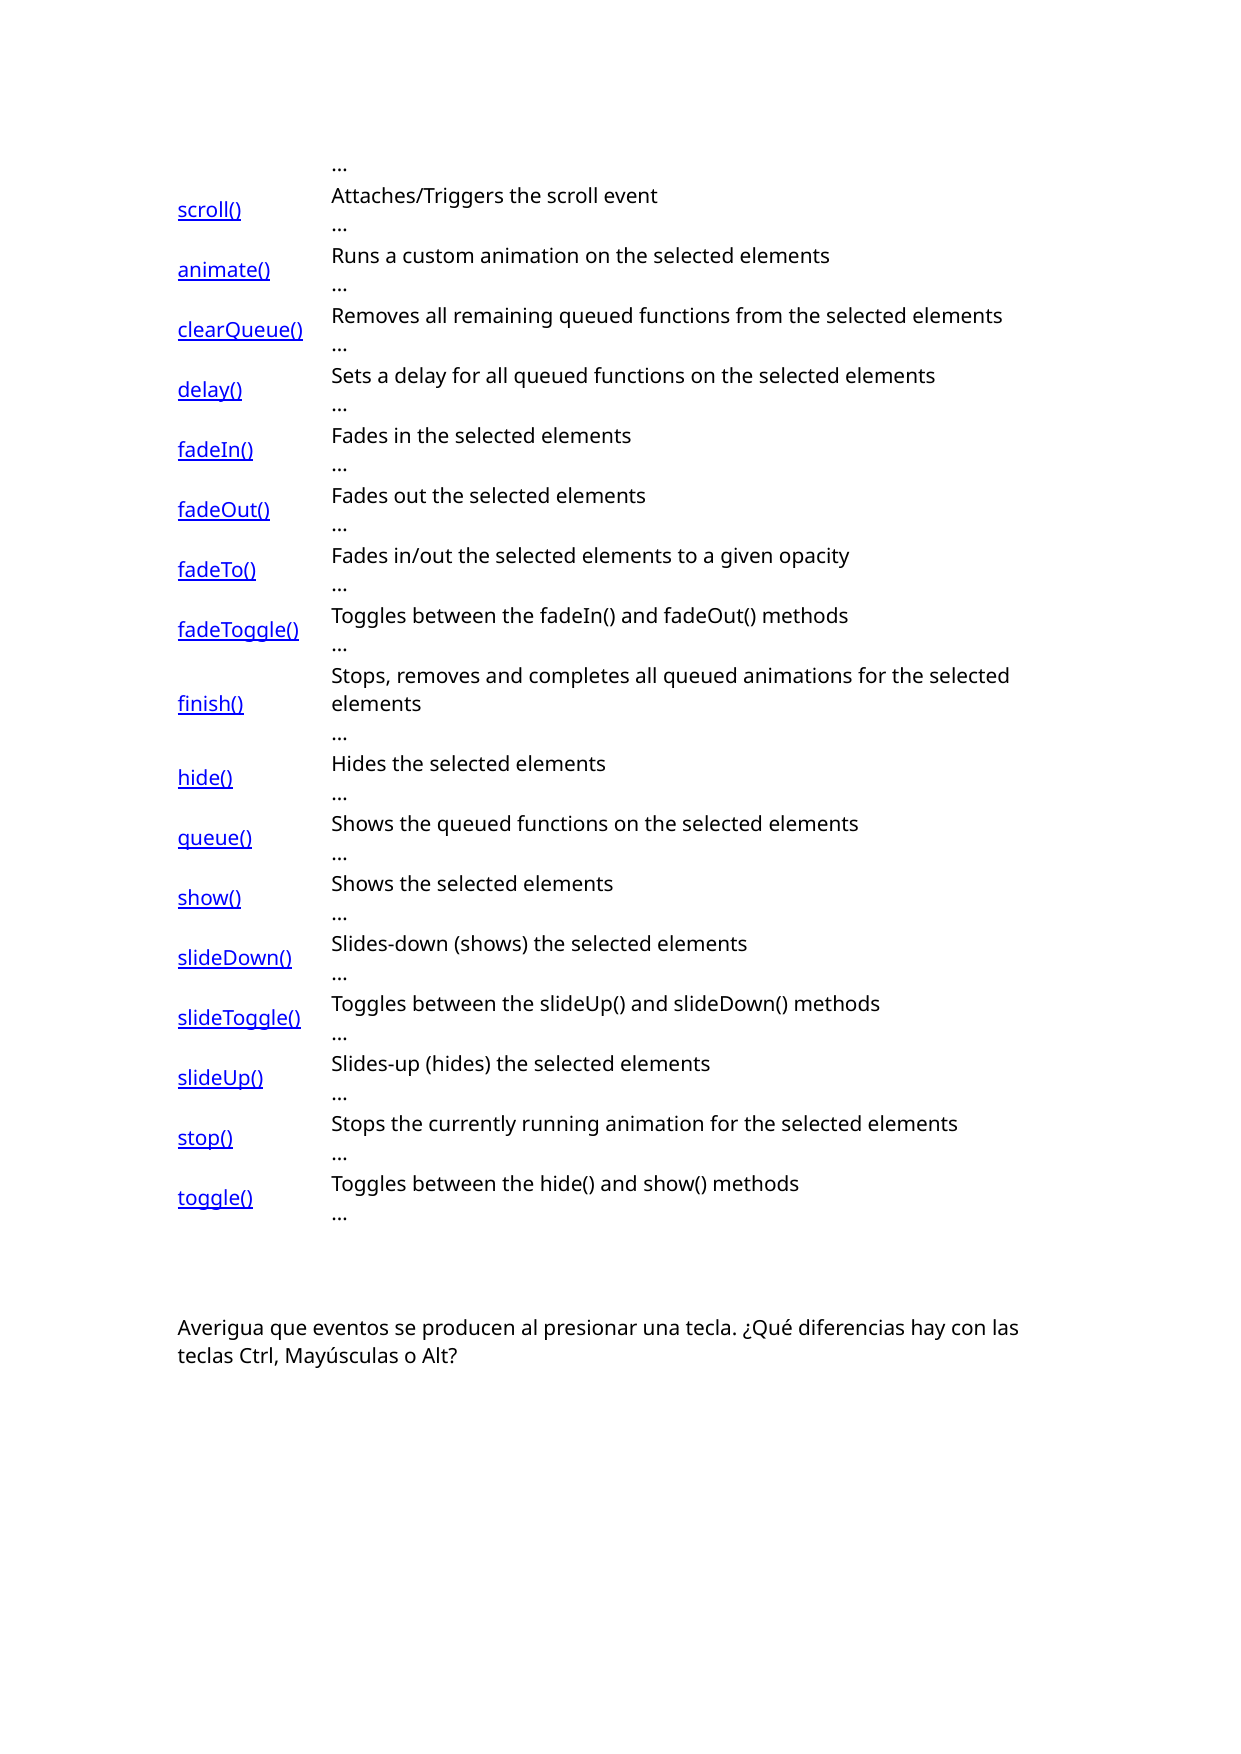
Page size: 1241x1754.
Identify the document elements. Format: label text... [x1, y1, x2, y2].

table_cell Slides-up (hides) the selected elements … [329, 1048, 1071, 1108]
table_cell Removes all remaining queued functions from the selected elements … [329, 299, 1071, 359]
table_cell Toggles between the fadeIn() and fadeOut() methods … [329, 599, 1071, 659]
table_cell delay() [176, 359, 329, 419]
table_cell Fades in/out the selected elements to a given opacity … [329, 539, 1071, 599]
table_cell clearQueue() [176, 299, 329, 359]
table_cell Sets a delay for all queued functions on the selected elements … [329, 359, 1071, 419]
table_cell Hides the selected elements … [329, 748, 1071, 808]
text Averigua que eventos se producen al presionar una tecla. ¿Qué diferencias hay con las teclas Ctrl, Mayúsculas o Alt? [177, 1313, 1063, 1370]
table_cell animate() [176, 239, 329, 299]
table_cell Shows the queued functions on the selected elements … [329, 808, 1071, 868]
table_cell hide() [176, 748, 329, 808]
table_cell Toggles between the slideUp() and slideDown() methods … [329, 988, 1071, 1048]
table_cell Stops the currently running animation for the selected elements … [329, 1108, 1071, 1168]
table_cell slideToggle() [176, 988, 329, 1048]
table_cell stop() [176, 1108, 329, 1168]
table_cell slideUp() [176, 1048, 329, 1108]
table_cell fadeIn() [176, 419, 329, 479]
table_cell … [329, 148, 1071, 179]
table_cell fadeOut() [176, 479, 329, 539]
table_cell queue() [176, 808, 329, 868]
table_cell Attaches/Triggers the scroll event … [329, 179, 1071, 239]
table_cell Shows the selected elements … [329, 868, 1071, 928]
table_cell slideDown() [176, 928, 329, 988]
table_cell Slides-down (shows) the selected elements … [329, 928, 1071, 988]
table_cell toggle() [176, 1168, 329, 1228]
table_cell Toggles between the hide() and show() methods … [329, 1168, 1071, 1228]
table_cell Stops, removes and completes all queued animations for the selected elements … [329, 659, 1071, 748]
table_cell fadeToggle() [176, 599, 329, 659]
table_cell show() [176, 868, 329, 928]
table_cell fadeTo() [176, 539, 329, 599]
table_cell Runs a custom animation on the selected elements … [329, 239, 1071, 299]
table_cell Fades in the selected elements … [329, 419, 1071, 479]
table_cell [176, 148, 329, 179]
table_cell scroll() [176, 179, 329, 239]
table_cell Fades out the selected elements … [329, 479, 1071, 539]
table_cell finish() [176, 659, 329, 748]
